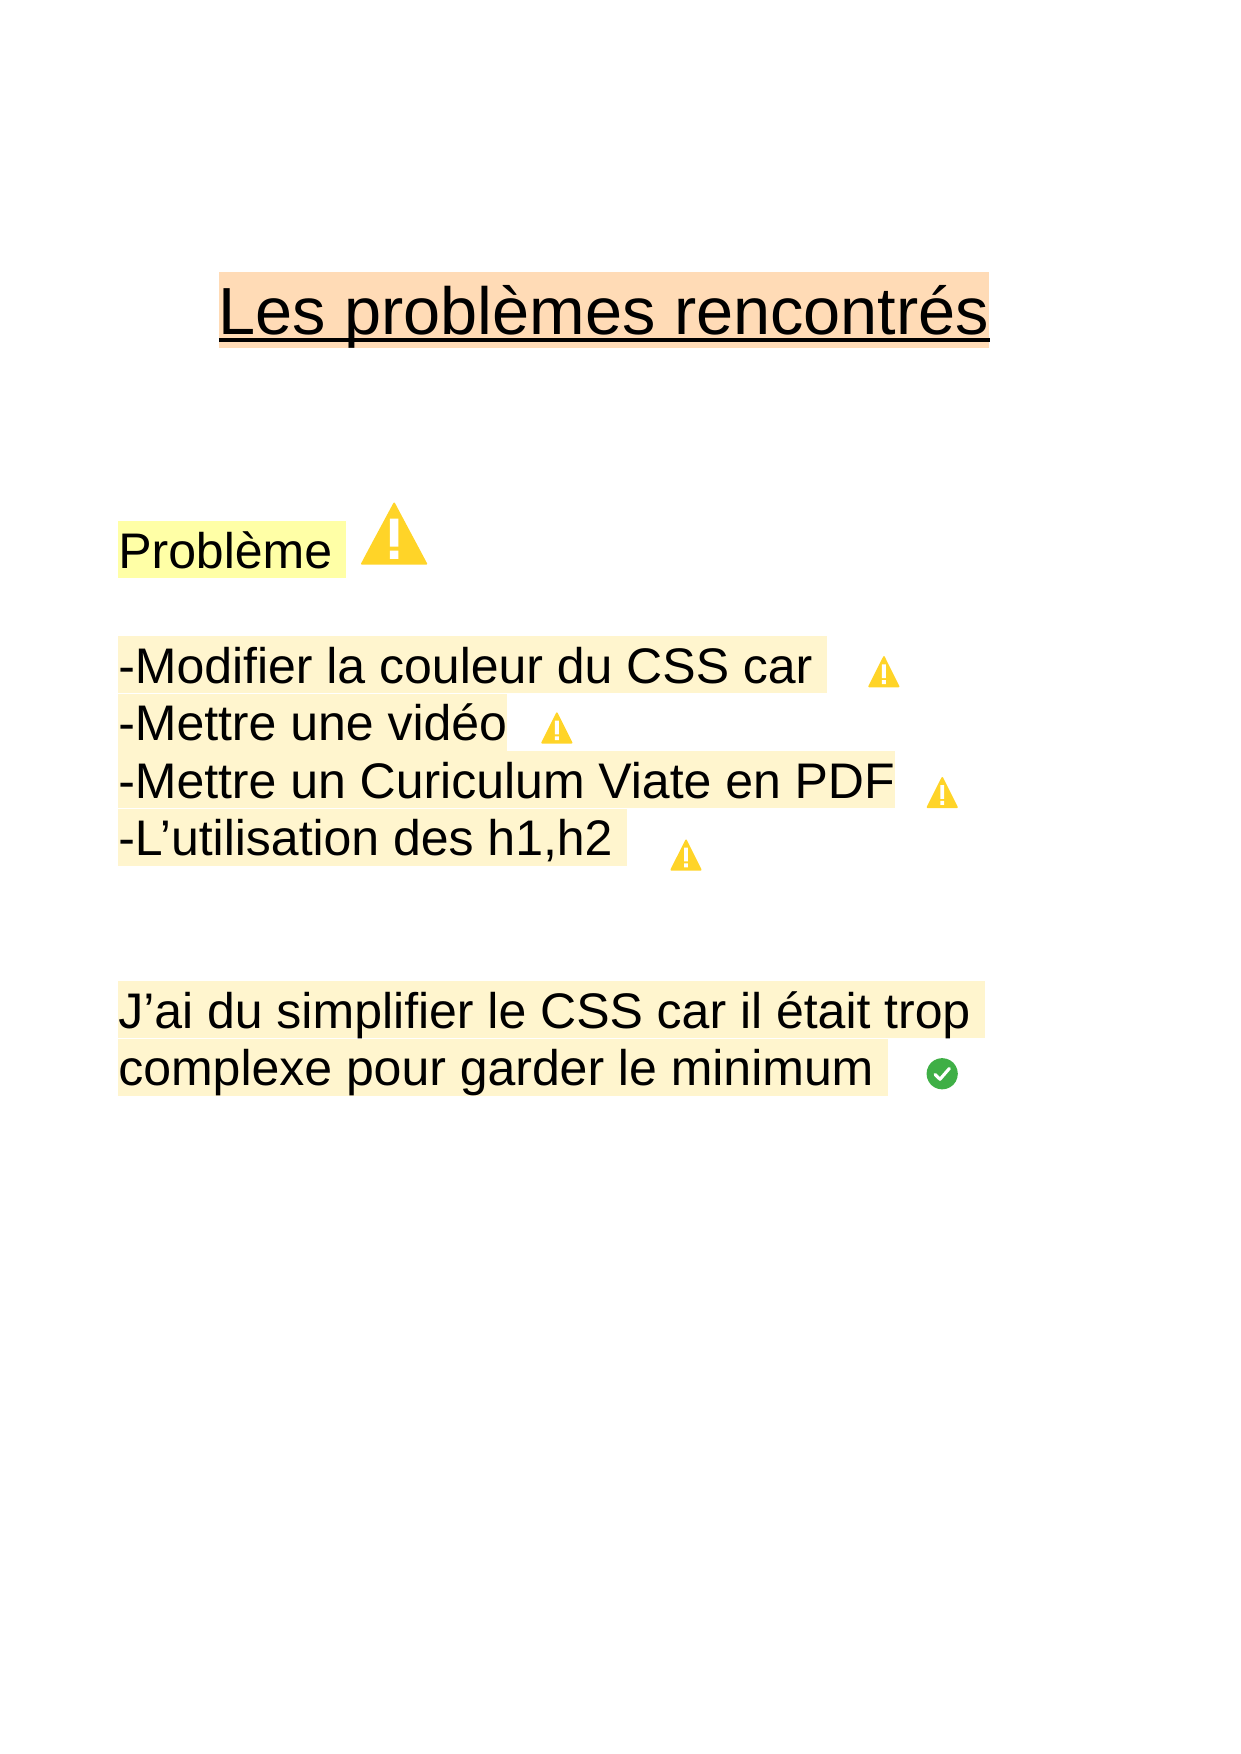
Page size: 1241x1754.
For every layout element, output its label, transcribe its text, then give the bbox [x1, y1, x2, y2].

text J’ai du simplifier le CSS car il était trop complexe pour garder le minimum [118, 981, 1122, 1096]
text -Mettre une vidéo [118, 693, 1122, 751]
text -Mettre un Curiculum Viate en PDF [118, 751, 1122, 808]
text Les problèmes rencontrés [118, 272, 1122, 348]
text -Modifier la couleur du CSS car [118, 636, 1122, 693]
text -L’utilisation des h1,h2 [118, 808, 1122, 866]
text Problème [118, 521, 1122, 578]
